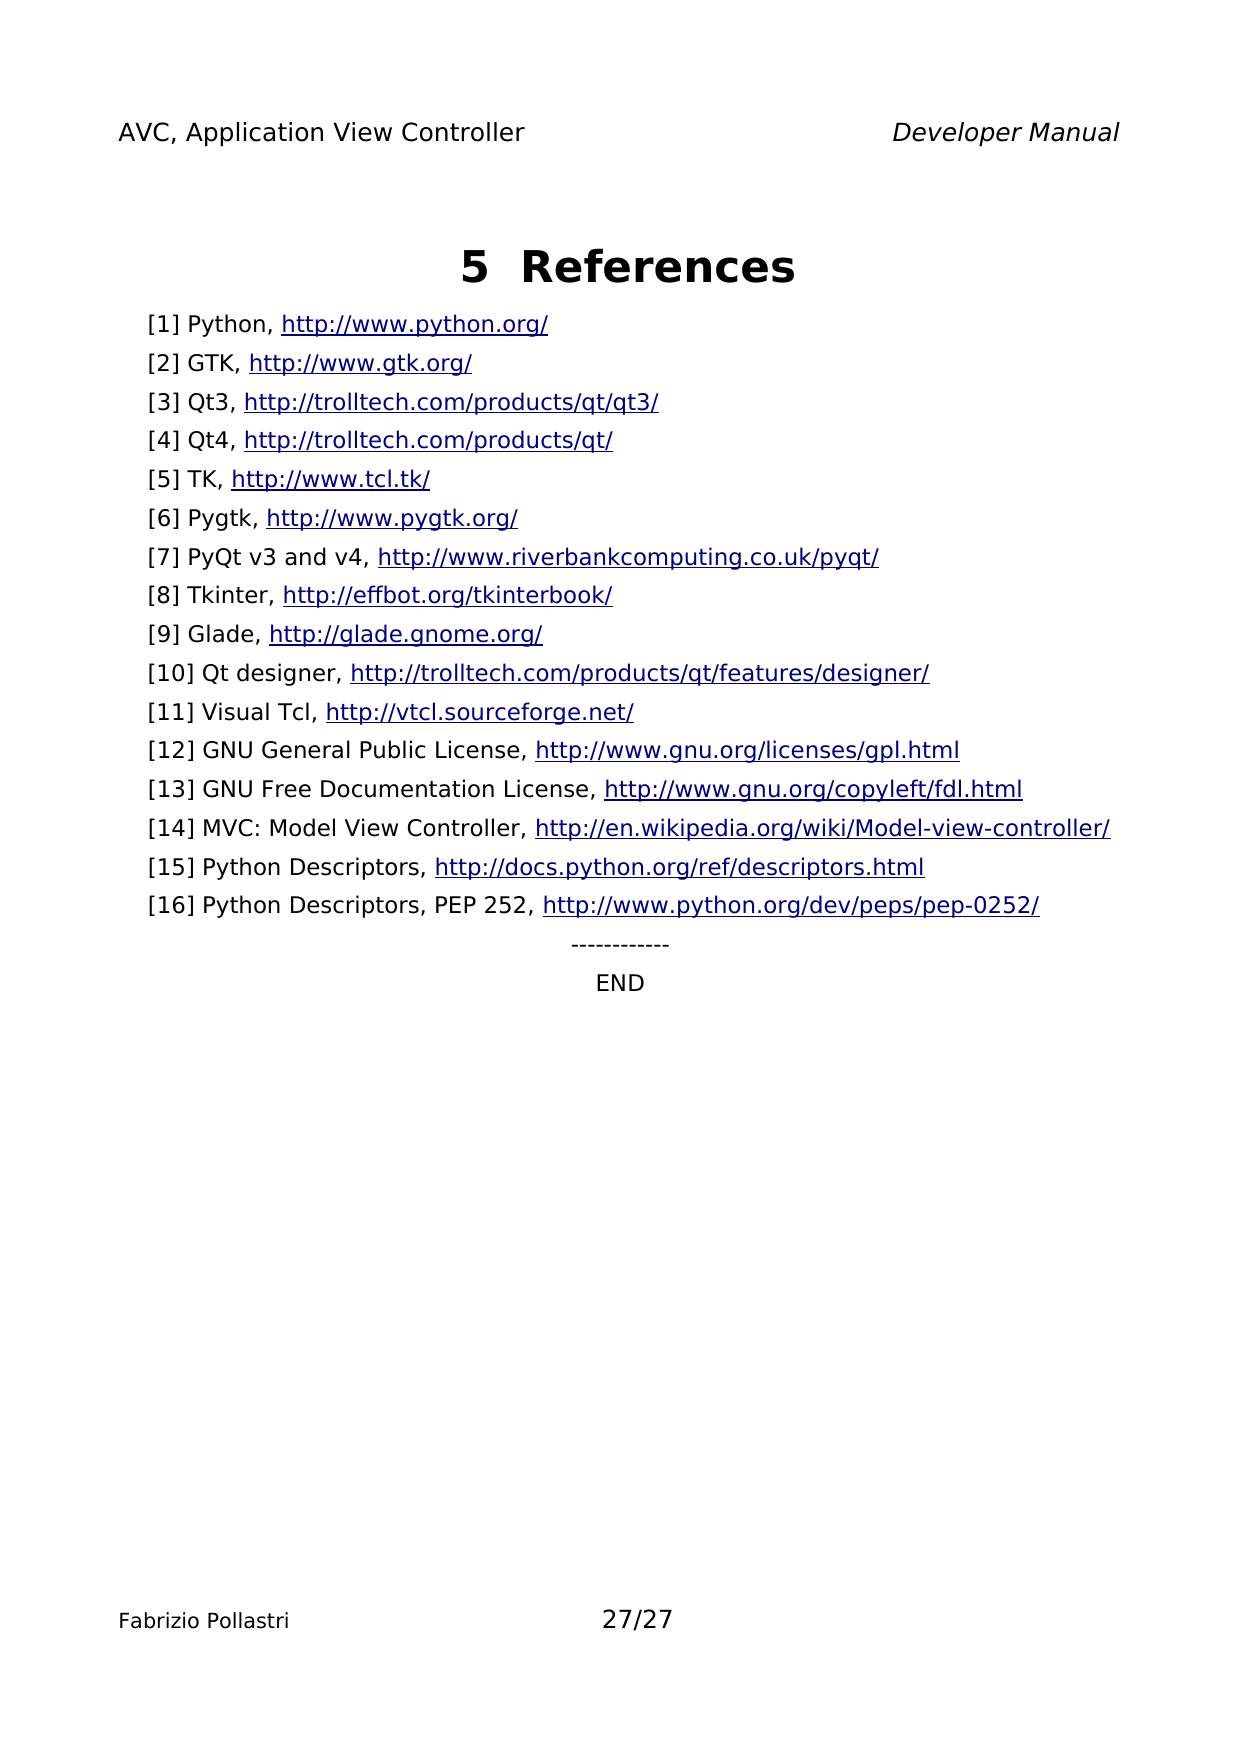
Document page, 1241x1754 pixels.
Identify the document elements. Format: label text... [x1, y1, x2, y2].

list [14] MVC: Model View Controller, http://en.wikipedia.org/wiki/Model-view-controller/ [148, 815, 1122, 842]
list [3] Qt3, http://trolltech.com/products/qt/qt3/ [148, 389, 1122, 416]
list [2] GTK, http://www.gtk.org/ [118, 350, 1122, 377]
list [9] Glade, http://glade.gnome.org/ [148, 621, 1122, 648]
list [13] GNU Free Documentation License, http://www.gnu.org/copyleft/fdl.html [148, 776, 1122, 803]
text [8] Tkinter, http://effbot.org/tkinterbook/ [118, 583, 1122, 609]
list [6] Pygtk, http://www.pygtk.org/ [148, 505, 1122, 532]
text END [118, 970, 1122, 997]
list [1] Python, http://www.python.org/ [118, 311, 1122, 338]
subtitle References [118, 242, 1122, 293]
text ------------ [118, 931, 1122, 958]
list [12] GNU General Public License, http://www.gnu.org/licenses/gpl.html [148, 738, 1122, 764]
list [16] Python Descriptors, PEP 252, http://www.python.org/dev/peps/pep-0252/ [148, 893, 1122, 919]
text [7] PyQt v3 and v4, http://www.riverbankcomputing.co.uk/pyqt/ [118, 544, 1122, 571]
list [15] Python Descriptors, http://docs.python.org/ref/descriptors.html [148, 854, 1122, 881]
list [10] Qt designer, http://trolltech.com/products/qt/features/designer/ [118, 660, 1122, 687]
list [11] Visual Tcl, http://vtcl.sourceforge.net/ [118, 699, 1122, 726]
list [5] TK, http://www.tcl.tk/ [148, 466, 1122, 493]
list [4] Qt4, http://trolltech.com/products/qt/ [148, 428, 1122, 454]
